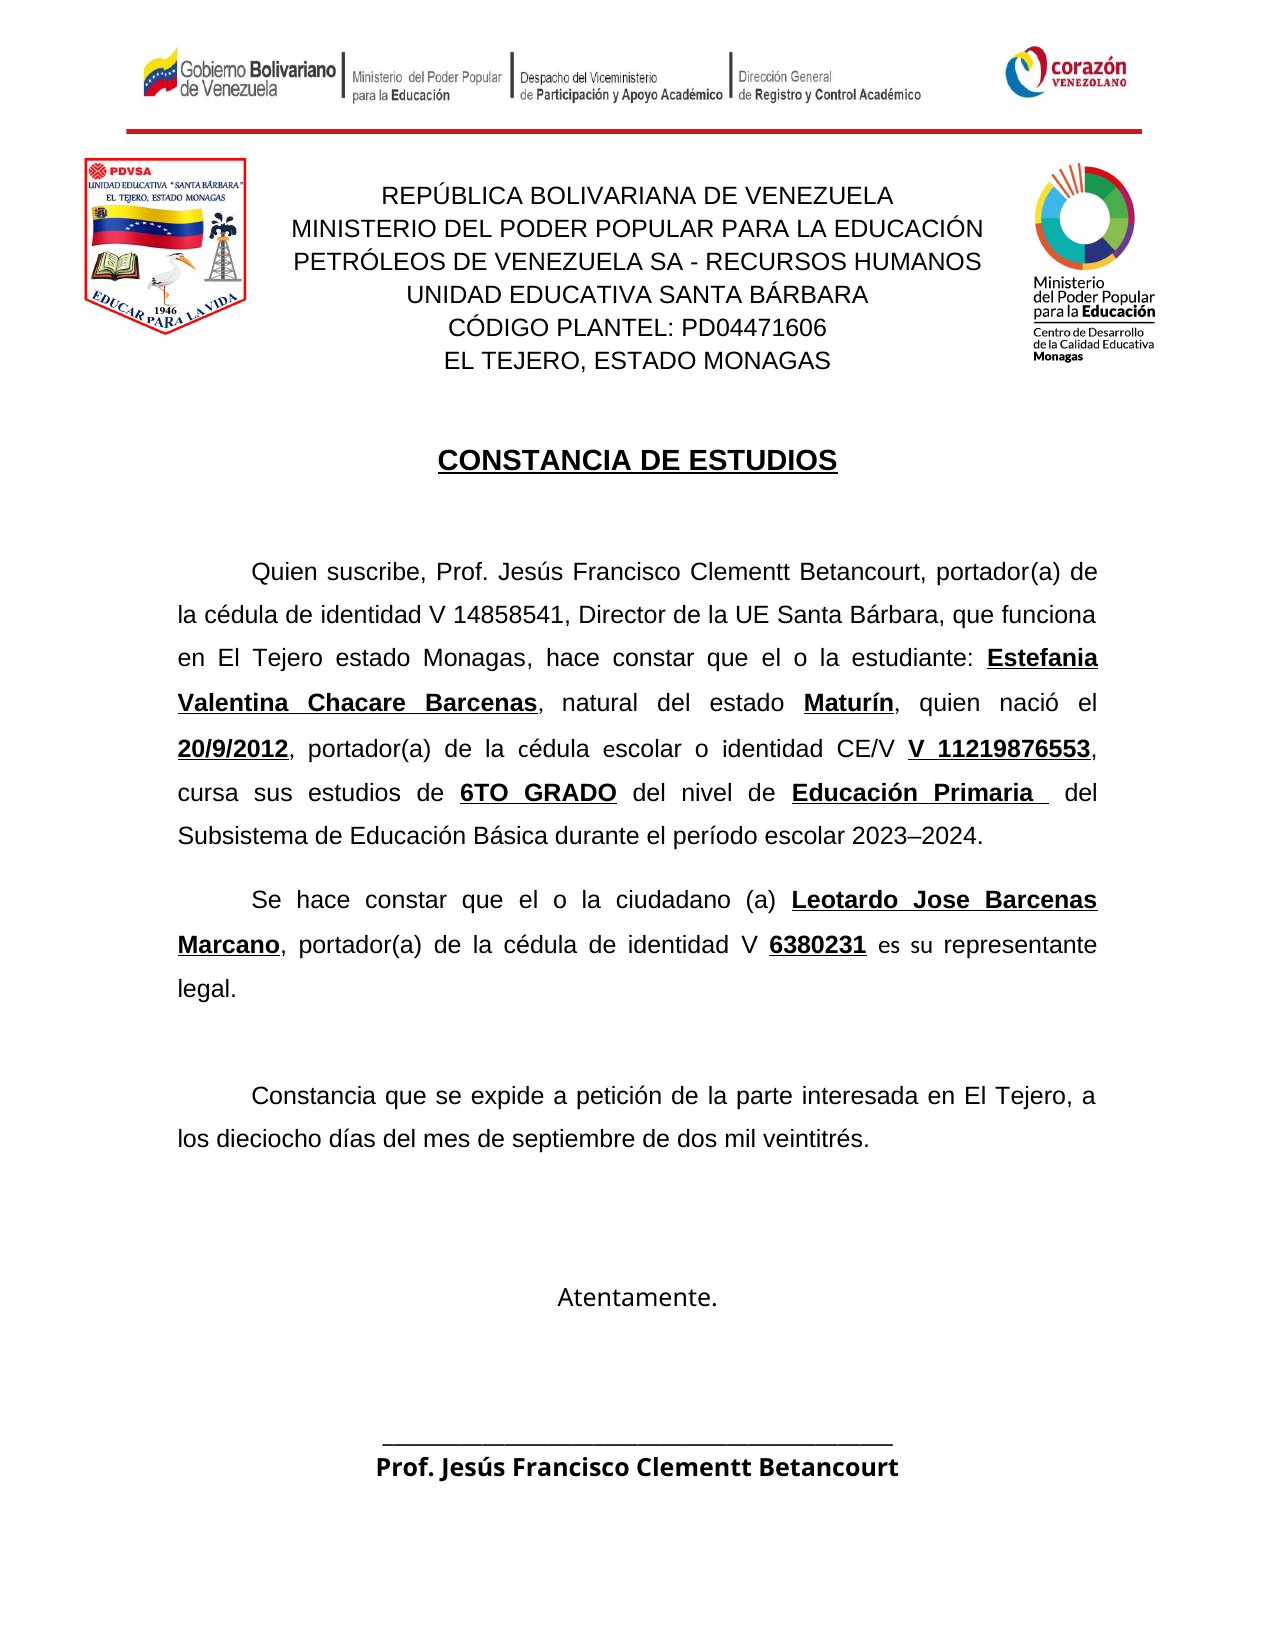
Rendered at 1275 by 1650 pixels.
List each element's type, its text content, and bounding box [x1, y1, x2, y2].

text CÓDIGO PLANTEL: PD04471606 [177, 313, 978, 341]
text Se hace constar que el o la ciudadano (a) Leotardo Jose Barcenas Marcano, portador(a) de la cédula de identidad V 6380231 es su representante legal. [177, 885, 1098, 1002]
subtitle MINISTERIO DEL PODER POPULAR PARA LA EDUCACIÓN [252, 214, 978, 242]
text UNIDAD EDUCATIVA SANTA BÁRBARA [252, 280, 978, 308]
subtitle CONSTANCIA DE ESTUDIOS [177, 443, 1098, 476]
picture [126, 11, 1142, 134]
text ______________________________________________ [177, 1416, 1098, 1450]
text Atentamente. [177, 1279, 1098, 1313]
picture [978, 153, 1200, 377]
text Constancia que se expide a petición de la parte interesada en El Tejero, a los dieciocho días del mes de septiembre de dos mil veintitrés. [177, 1081, 1098, 1153]
text EL TEJERO, ESTADO MONAGAS [177, 346, 978, 374]
picture [79, 158, 252, 335]
text Quien suscribe, Prof. Jesús Francisco Clementt Betancourt, portador(a) de la cédula de identidad V 14858541, Director de la UE Santa Bárbara, que funciona en El Tejero estado Monagas, hace constar que el o la estudiante: Estefania Valentina Chacare Barcenas, natural del estado Maturín, quien nació el 20/9/2012, portador(a) de la cédula escolar o identidad CE/V V 11219876553, cursa sus estudios de 6TO GRADO del nivel de Educación Primaria del Subsistema de Educación Básica durante el período escolar 2023–2024. [177, 557, 1098, 849]
text Prof. Jesús Francisco Clementt Betancourt [177, 1450, 1098, 1484]
subtitle REPÚBLICA BOLIVARIANA DE VENEZUELA [252, 181, 978, 209]
subtitle PETRÓLEOS DE VENEZUELA SA - RECURSOS HUMANOS [252, 247, 978, 275]
